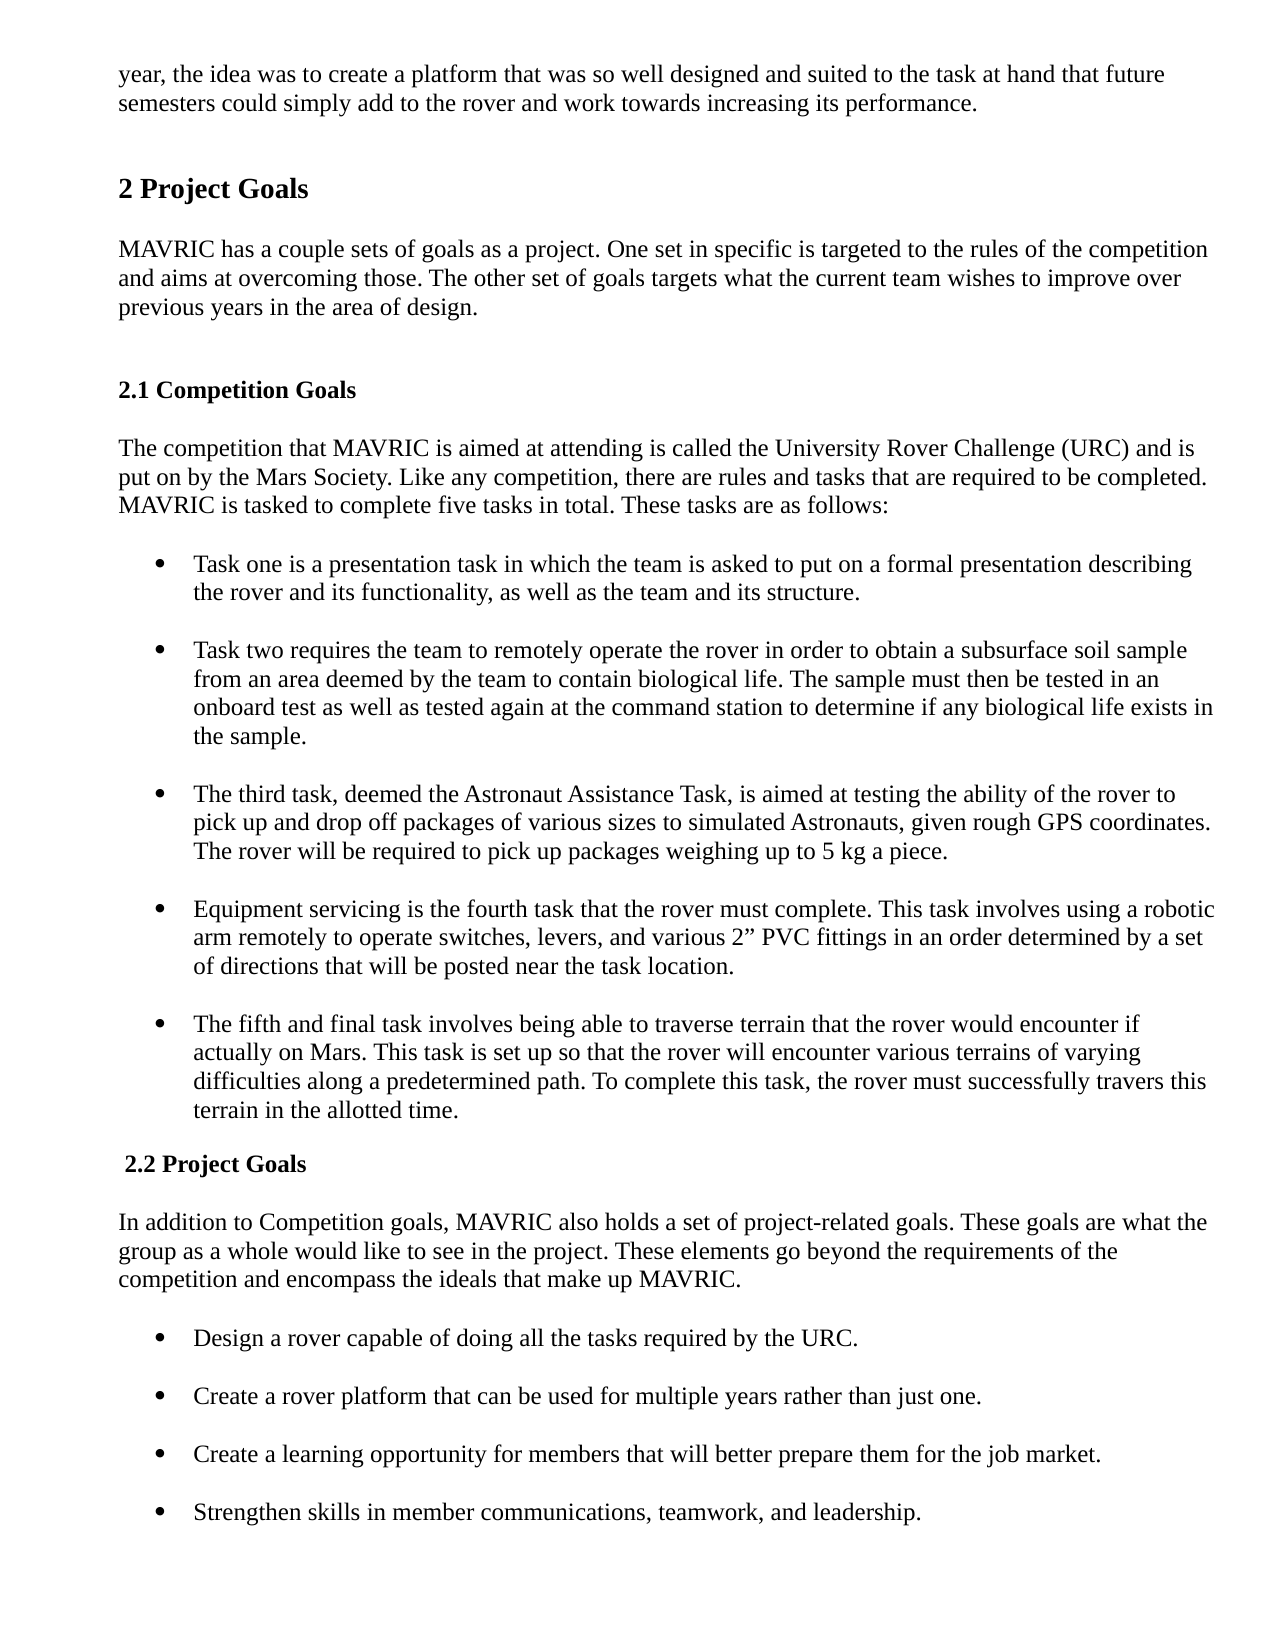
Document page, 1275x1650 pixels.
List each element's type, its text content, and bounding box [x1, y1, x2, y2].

text  Task two requires the team to remotely operate the rover in order to obtain a subsurface soil sample from an area deemed by the team to contain biological life. The sample must then be tested in an onboard test as well as tested again at the command station to determine if any biological life exists in the sample. [156, 635, 1216, 750]
list Create a learning opportunity for members that will better prepare them for the job market. [156, 1439, 1216, 1468]
list Design a rover capable of doing all the tasks required by the URC. [156, 1323, 1216, 1351]
subtitle 2.2 Project Goals [118, 1149, 1216, 1177]
subtitle 2 Project Goals [118, 171, 1216, 204]
text  Task one is a presentation task in which the team is asked to put on a formal presentation describing the rover and its functionality, as well as the team and its structure. [156, 549, 1216, 606]
list Create a rover platform that can be used for multiple years rather than just one. [156, 1381, 1216, 1410]
text  The third task, deemed the Astronaut Assistance Task, is aimed at testing the ability of the rover to pick up and drop off packages of various sizes to simulated Astronauts, given rough GPS coordinates. The rover will be required to pick up packages weighing up to 5 kg a piece. [156, 779, 1216, 865]
text  Equipment servicing is the fourth task that the rover must complete. This task involves using a robotic arm remotely to operate switches, levers, and various 2” PVC fittings in an order determined by a set of directions that will be posted near the task location. [156, 894, 1216, 980]
text MAVRIC has a couple sets of goals as a project. One set in specific is targeted to the rules of the competition and aims at overcoming those. The other set of goals targets what the current team wishes to improve over previous years in the area of design. [118, 234, 1216, 320]
text In addition to Competition goals, MAVRIC also holds a set of project-related goals. These goals are what the group as a whole would like to see in the project. These elements go beyond the requirements of the competition and encompass the ideals that make up MAVRIC. [118, 1207, 1216, 1293]
text year, the idea was to create a platform that was so well designed and suited to the task at hand that future semesters could simply add to the rover and work towards increasing its performance. [118, 59, 1216, 117]
subtitle 2.1 Competition Goals [118, 375, 1216, 403]
text  The fifth and final task involves being able to traverse terrain that the rover would encounter if actually on Mars. This task is set up so that the rover will encounter various terrains of varying difficulties along a predetermined path. To complete this task, the rover must successfully travers this terrain in the allotted time. [156, 1009, 1216, 1124]
list Strengthen skills in member communications, teamwork, and leadership. [156, 1497, 1216, 1526]
text The competition that MAVRIC is aimed at attending is called the University Rover Challenge (URC) and is put on by the Mars Society. Like any competition, there are rules and tasks that are required to be completed. MAVRIC is tasked to complete five tasks in total. These tasks are as follows: [118, 433, 1216, 519]
